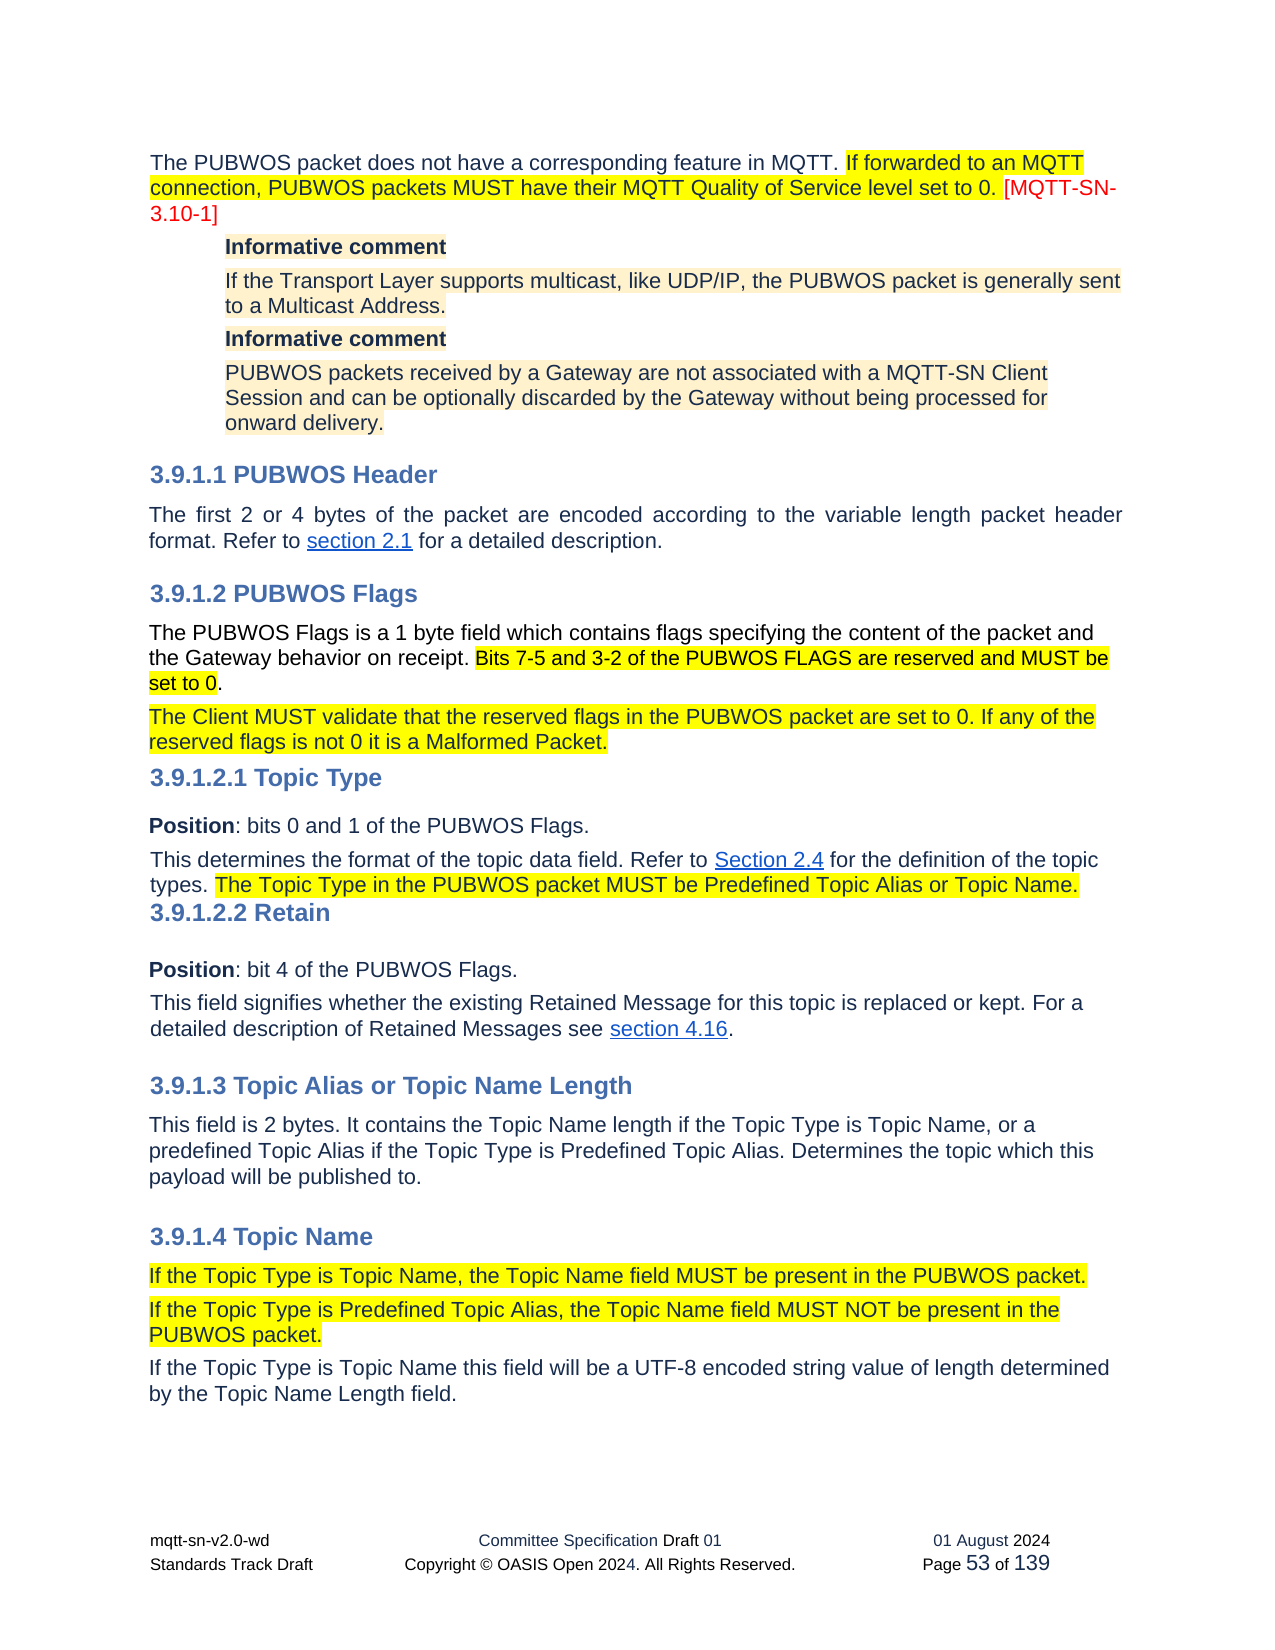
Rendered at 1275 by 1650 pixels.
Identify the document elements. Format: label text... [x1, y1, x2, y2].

subtitle 3.9.1.4 Topic Name [150, 1222, 1124, 1250]
subtitle 3.9.1.2.2 Retain [150, 898, 1124, 927]
text Informative comment [225, 234, 1124, 259]
text If the Topic Type is Topic Name this field will be a UTF-8 encoded string value of length determined by the Topic Name Length field. [148, 1355, 1124, 1406]
text Position: bit 4 of the PUBWOS Flags. [148, 957, 1124, 982]
subtitle 3.9.1.1 PUBWOS Header [150, 460, 1124, 489]
text Position: bits 0 and 1 of the PUBWOS Flags. [148, 813, 1124, 838]
text This field signifies whether the existing Retained Message for this topic is replaced or kept. For a detailed description of Retained Messages see section 4.16. [150, 990, 1124, 1041]
subtitle 3.9.1.2.1 Topic Type [150, 762, 1124, 791]
text If the Topic Type is Predefined Topic Alias, the Topic Name field MUST NOT be present in the PUBWOS packet. [148, 1296, 1124, 1347]
text The PUBWOS Flags is a 1 byte field which contains flags specifying the content of the packet and the Gateway behavior on receipt. Bits 7-5 and 3-2 of the PUBWOS FLAGS are reserved and MUST be set to 0. [148, 620, 1124, 695]
subtitle 3.9.1.2 PUBWOS Flags [150, 578, 1124, 607]
text PUBWOS packets received by a Gateway are not associated with a MQTT-SN Client Session and can be optionally discarded by the Gateway without being processed for onward delivery. [225, 360, 1124, 435]
text The PUBWOS packet does not have a corresponding feature in MQTT. If forwarded to an MQTT connection, PUBWOS packets MUST have their MQTT Quality of Service level set to 0. [MQTT-SN-3.10-1] [150, 150, 1124, 226]
text This field is 2 bytes. It contains the Topic Name length if the Topic Type is Topic Name, or a predefined Topic Alias if the Topic Type is Predefined Topic Alias. Determines the topic which this payload will be published to. [148, 1112, 1124, 1189]
text The first 2 or 4 bytes of the packet are encoded according to the variable length packet header format. Refer to section 2.1 for a detailed description. [148, 502, 1124, 553]
text The Client MUST validate that the reserved flags in the PUBWOS packet are set to 0. If any of the reserved flags is not 0 it is a Malformed Packet. [148, 704, 1124, 754]
text If the Topic Type is Topic Name, the Topic Name field MUST be present in the PUBWOS packet. [148, 1263, 1124, 1288]
subtitle 3.9.1.3 Topic Alias or Topic Name Length [150, 1071, 1124, 1099]
text Informative comment [225, 326, 1124, 351]
text This determines the format of the topic data field. Refer to Section 2.4 for the definition of the topic types. The Topic Type in the PUBWOS packet MUST be Predefined Topic Alias or Topic Name. [150, 846, 1124, 898]
text If the Transport Layer supports multicast, like UDP/IP, the PUBWOS packet is generally sent to a Multicast Address. [225, 267, 1124, 318]
